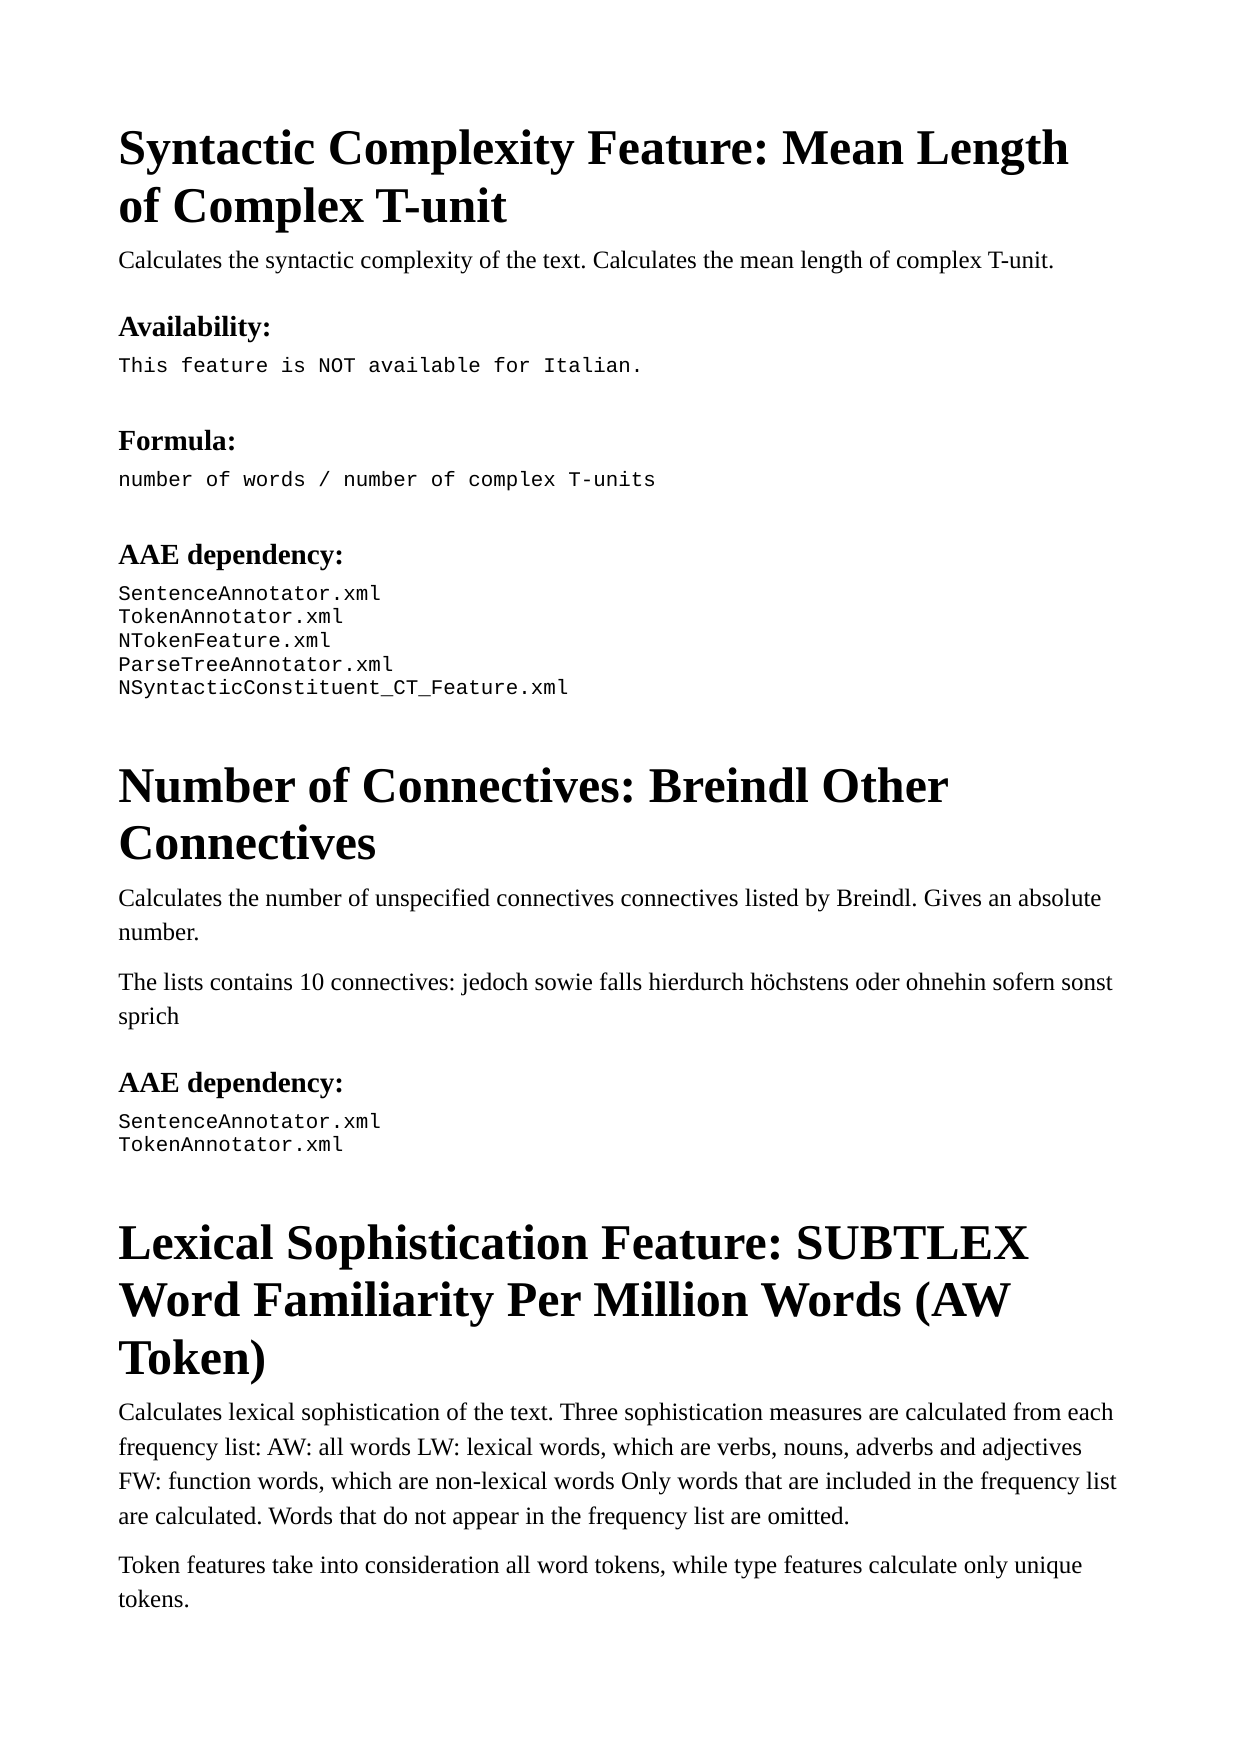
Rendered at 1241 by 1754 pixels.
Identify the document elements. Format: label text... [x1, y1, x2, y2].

text NSyntacticConstituent_CT_Feature.xml [118, 677, 1122, 701]
text This feature is NOT available for Italian. [118, 355, 1122, 379]
text NTokenFeature.xml [118, 630, 1122, 654]
text Calculates the syntactic complexity of the text. Calculates the mean length of complex T-unit. [118, 246, 1122, 274]
text SentenceAnnotator.xml [118, 1111, 1122, 1134]
text Calculates the number of unspecified connectives connectives listed by Breindl. Gives an absolute number. [118, 883, 1122, 946]
subtitle AAE dependency: [118, 1065, 1122, 1098]
subtitle Lexical Sophistication Feature: SUBTLEX Word Familiarity Per Million Words (AW Token) [118, 1212, 1122, 1385]
subtitle Syntactic Complexity Feature: Mean Length of Complex T-unit [118, 118, 1122, 233]
subtitle Number of Connectives: Breindl Other Connectives [118, 756, 1122, 871]
text The lists contains 10 connectives: jedoch sowie falls hierdurch höchstens oder ohnehin sofern sonst sprich [118, 967, 1122, 1030]
text TokenAnnotator.xml [118, 1134, 1122, 1158]
subtitle Formula: [118, 423, 1122, 457]
text ParseTreeAnnotator.xml [118, 654, 1122, 677]
text number of words / number of complex T-units [118, 469, 1122, 493]
subtitle Availability: [118, 309, 1122, 343]
text Calculates lexical sophistication of the text. Three sophistication measures are calculated from each frequency list: AW: all words LW: lexical words, which are verbs, nouns, adverbs and adjectives FW: function words, which are non-lexical words Only words that are included in the frequency list are calculated. Words that do not appear in the frequency list are omitted. [118, 1397, 1122, 1530]
text SentenceAnnotator.xml [118, 583, 1122, 606]
subtitle AAE dependency: [118, 537, 1122, 570]
text Token features take into consideration all word tokens, while type features calculate only unique tokens. [118, 1550, 1122, 1613]
text TokenAnnotator.xml [118, 606, 1122, 630]
